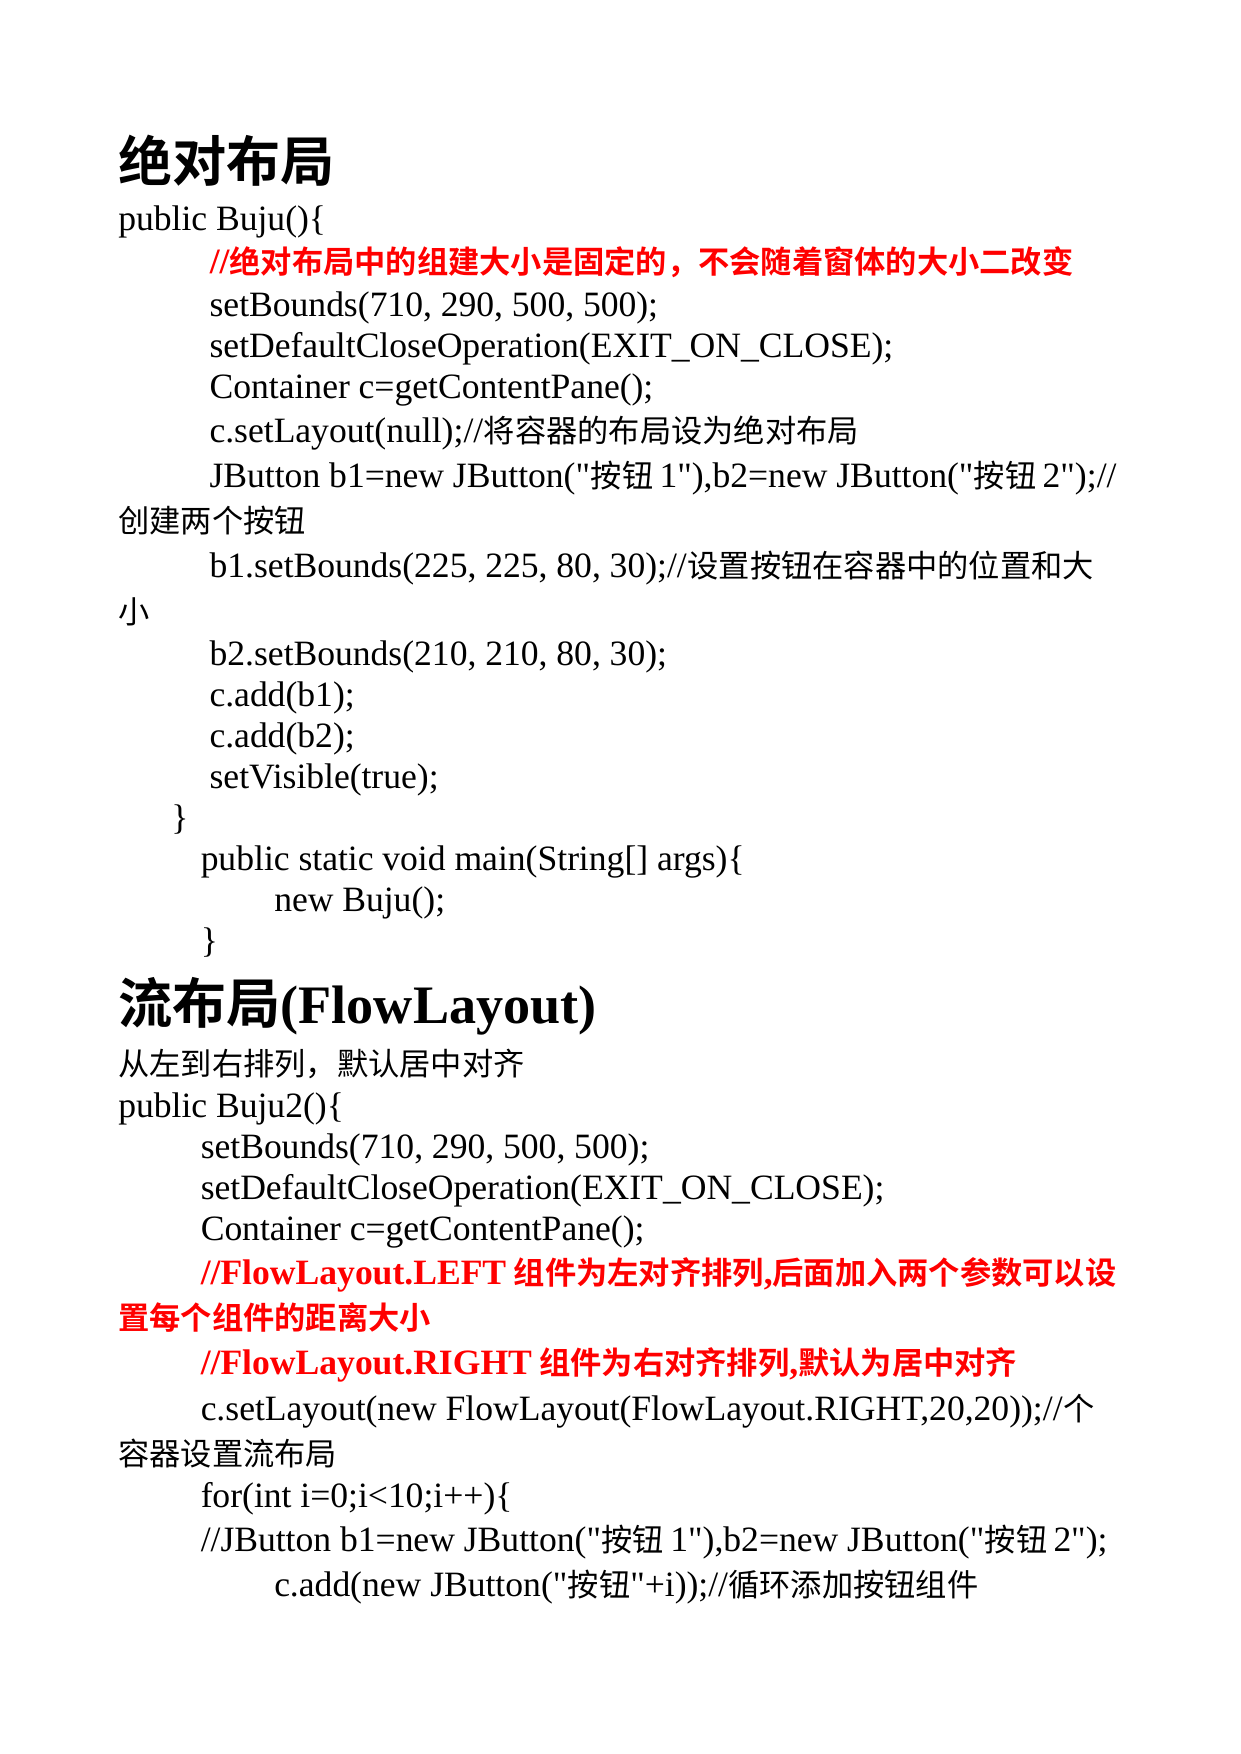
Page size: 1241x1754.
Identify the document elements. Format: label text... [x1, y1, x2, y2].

text c.add(b1); [118, 673, 1122, 714]
text //绝对布局中的组建大小是固定的，不会随着窗体的大小二改变 [118, 238, 1122, 283]
text b2.setBounds(210, 210, 80, 30); [118, 632, 1122, 673]
text public Buju(){ [118, 197, 1122, 238]
text //JButton b1=new JButton("按钮1"),b2=new JButton("按钮2"); [118, 1515, 1122, 1560]
text setDefaultCloseOperation(EXIT_ON_CLOSE); [118, 1166, 1122, 1207]
text b1.setBounds(225, 225, 80, 30);//设置按钮在容器中的位置和大小 [118, 542, 1122, 632]
text } [118, 796, 1122, 837]
text Container c=getContentPane(); [118, 365, 1122, 406]
text for(int i=0;i<10;i++){ [118, 1474, 1122, 1515]
text new Buju(); [118, 878, 1122, 919]
text c.setLayout(null);//将容器的布局设为绝对布局 [118, 406, 1122, 451]
text } [118, 919, 1122, 960]
text setDefaultCloseOperation(EXIT_ON_CLOSE); [118, 324, 1122, 365]
text setBounds(710, 290, 500, 500); [118, 283, 1122, 324]
text c.setLayout(new FlowLayout(FlowLayout.RIGHT,20,20));//个容器设置流布局 [118, 1384, 1122, 1474]
text c.add(new JButton("按钮"+i));//循环添加按钮组件 [118, 1560, 1122, 1606]
text //FlowLayout.RIGHT组件为右对齐排列,默认为居中对齐 [118, 1338, 1122, 1384]
text 流布局(FlowLayout) [118, 960, 1122, 1039]
text c.add(b2); [118, 714, 1122, 755]
text Container c=getContentPane(); [118, 1207, 1122, 1248]
text 从左到右排列，默认居中对齐 [118, 1039, 1122, 1084]
text setVisible(true); [118, 755, 1122, 796]
text //FlowLayout.LEFT组件为左对齐排列,后面加入两个参数可以设置每个组件的距离大小 [118, 1248, 1122, 1338]
text public static void main(String[] args){ [118, 837, 1122, 878]
text setBounds(710, 290, 500, 500); [118, 1125, 1122, 1166]
text JButton b1=new JButton("按钮1"),b2=new JButton("按钮2");//创建两个按钮 [118, 451, 1122, 542]
text public Buju2(){ [118, 1084, 1122, 1125]
text 绝对布局 [118, 118, 1122, 197]
